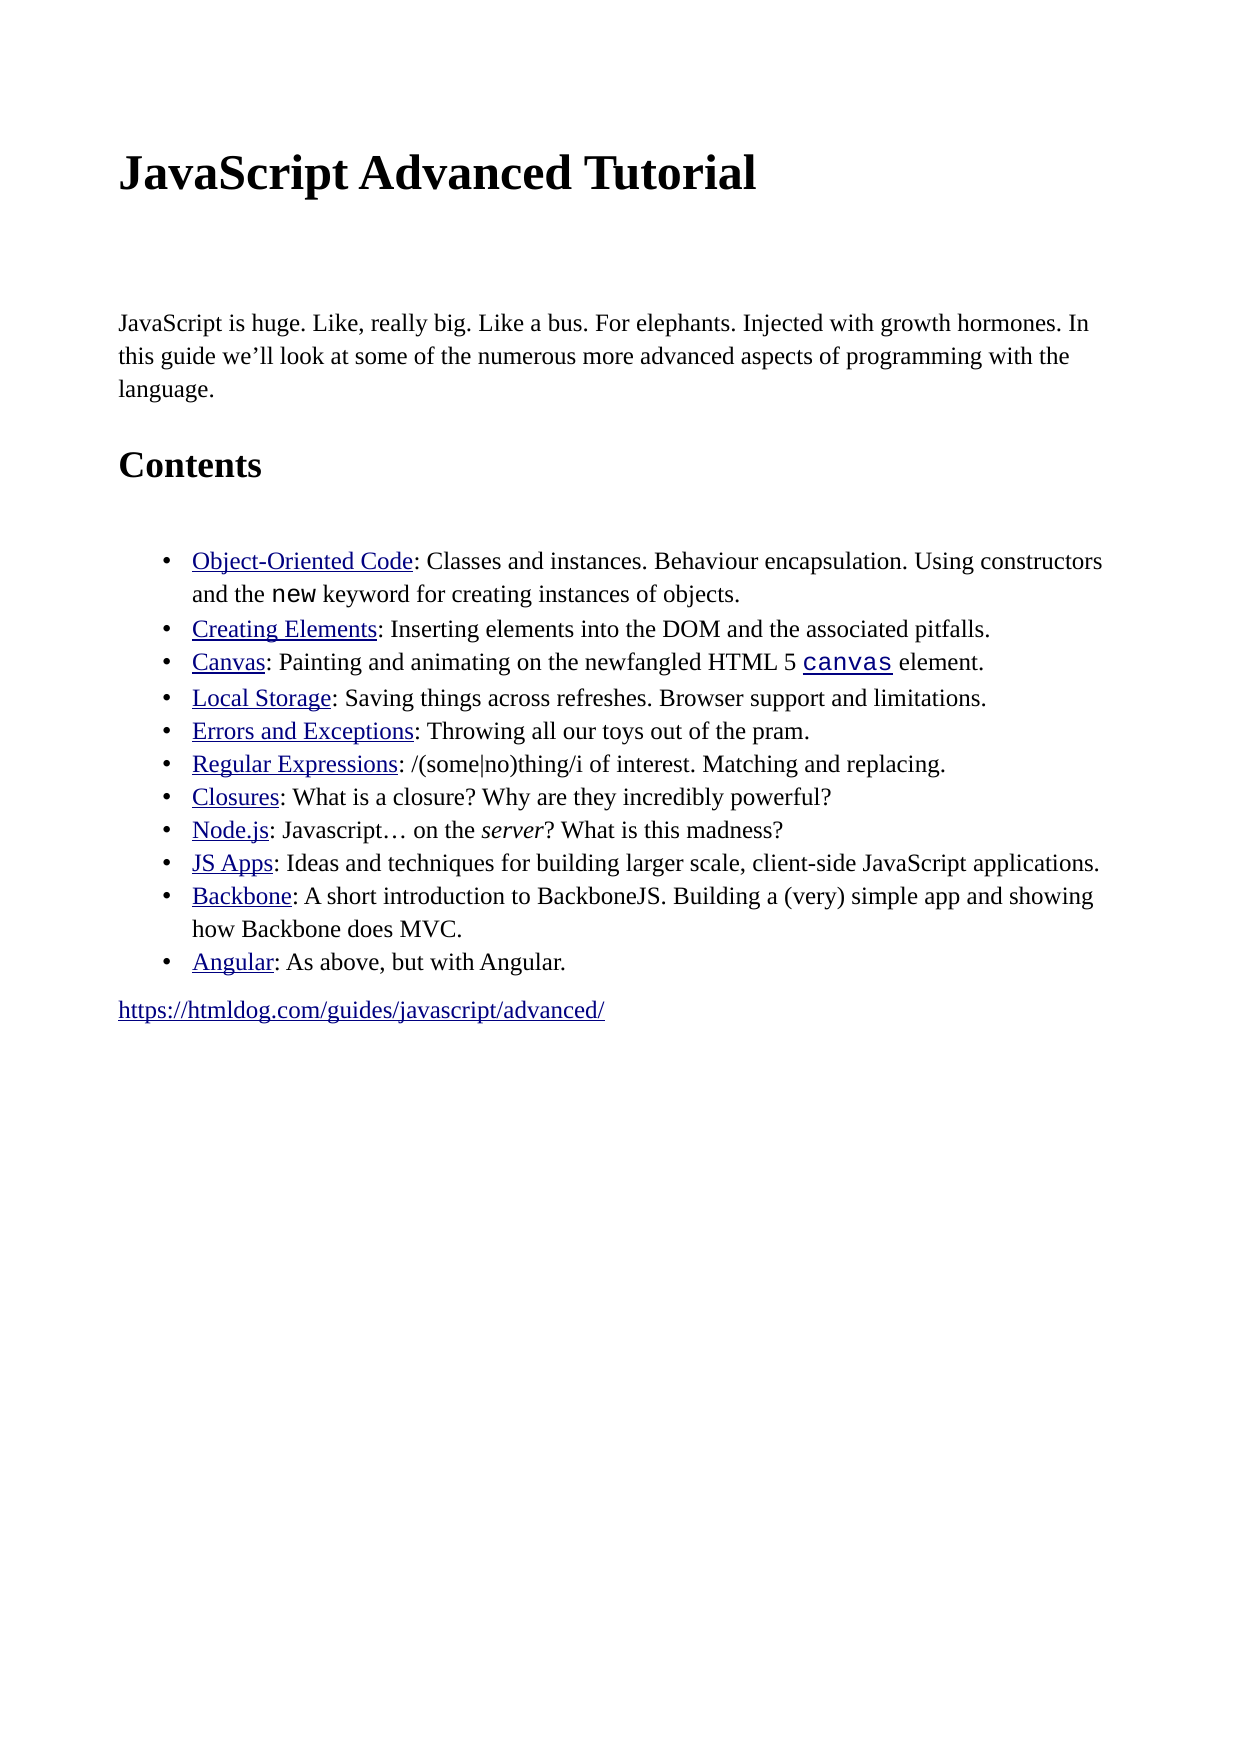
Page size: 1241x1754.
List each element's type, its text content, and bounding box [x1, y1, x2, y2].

list JS Apps: Ideas and techniques for building larger scale, client-side JavaScript applications. [162, 848, 1122, 877]
text JavaScript is huge. Like, really big. Like a bus. For elephants. Injected with growth hormones. In this guide we’ll look at some of the numerous more advanced aspects of programming with the language. [118, 308, 1122, 403]
list Node.js: Javascript… on the server? What is this madness? [162, 815, 1122, 844]
list Backbone: A short introduction to BackboneJS. Building a (very) simple app and showing how Backbone does MVC. [162, 881, 1122, 943]
list Object-Oriented Code: Classes and instances. Behaviour encapsulation. Using constructors and the new keyword for creating instances of objects. [162, 546, 1122, 610]
subtitle Contents [118, 443, 1122, 486]
list Errors and Exceptions: Throwing all our toys out of the pram. [162, 716, 1122, 745]
list Closures: What is a closure? Why are they incredibly powerful? [162, 782, 1122, 811]
list Local Storage: Saving things across refreshes. Browser support and limitations. [162, 683, 1122, 712]
list Canvas: Painting and animating on the newfangled HTML 5 canvas element. [162, 647, 1122, 678]
text https://htmldog.com/guides/javascript/advanced/ [118, 995, 1122, 1023]
list Angular: As above, but with Angular. [162, 947, 1122, 976]
subtitle JavaScript Advanced Tutorial [118, 143, 1122, 201]
list Creating Elements: Inserting elements into the DOM and the associated pitfalls. [162, 614, 1122, 643]
list Regular Expressions: /(some|no)thing/i of interest. Matching and replacing. [162, 749, 1122, 778]
